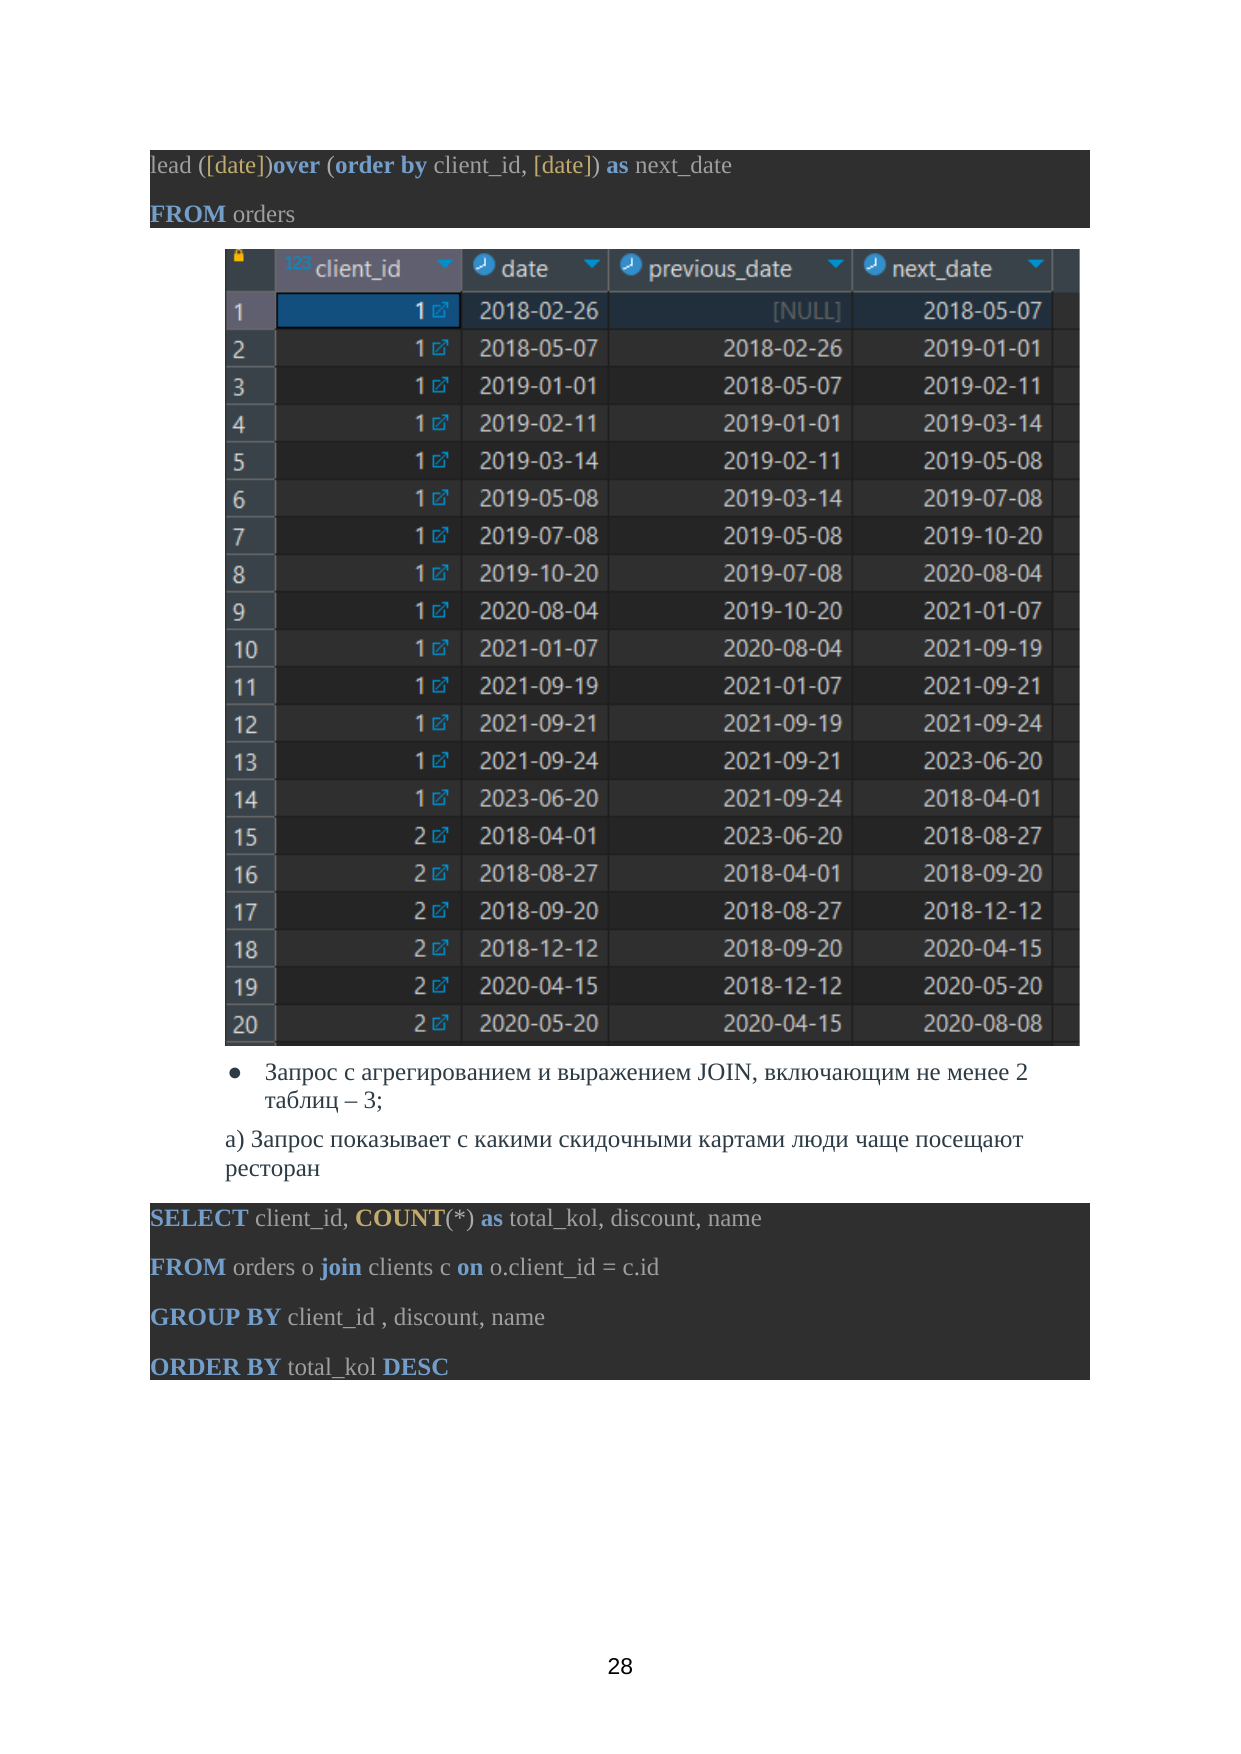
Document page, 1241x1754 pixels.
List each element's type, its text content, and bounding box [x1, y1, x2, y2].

text SELECT client_id, COUNT(*) as total_kol, discount, name [150, 1203, 1090, 1232]
list Запрос с агрегированием и выражением JOIN, включающим не менее 2 таблиц – 3; [227, 1056, 1090, 1114]
picture [225, 249, 1080, 1046]
text а) Запрос показывает с какими скидочными картами люди чаще посещают ресторан [225, 1124, 1090, 1182]
text FROM orders [150, 199, 1090, 228]
text FROM orders o join clients c on o.client_id = c.id [150, 1252, 1090, 1281]
text GROUP BY client_id , discount, name [150, 1302, 1090, 1331]
text lead ([date])over (order by client_id, [date]) as next_date [150, 150, 1090, 179]
text ORDER BY total_kol DESC [150, 1352, 1090, 1380]
